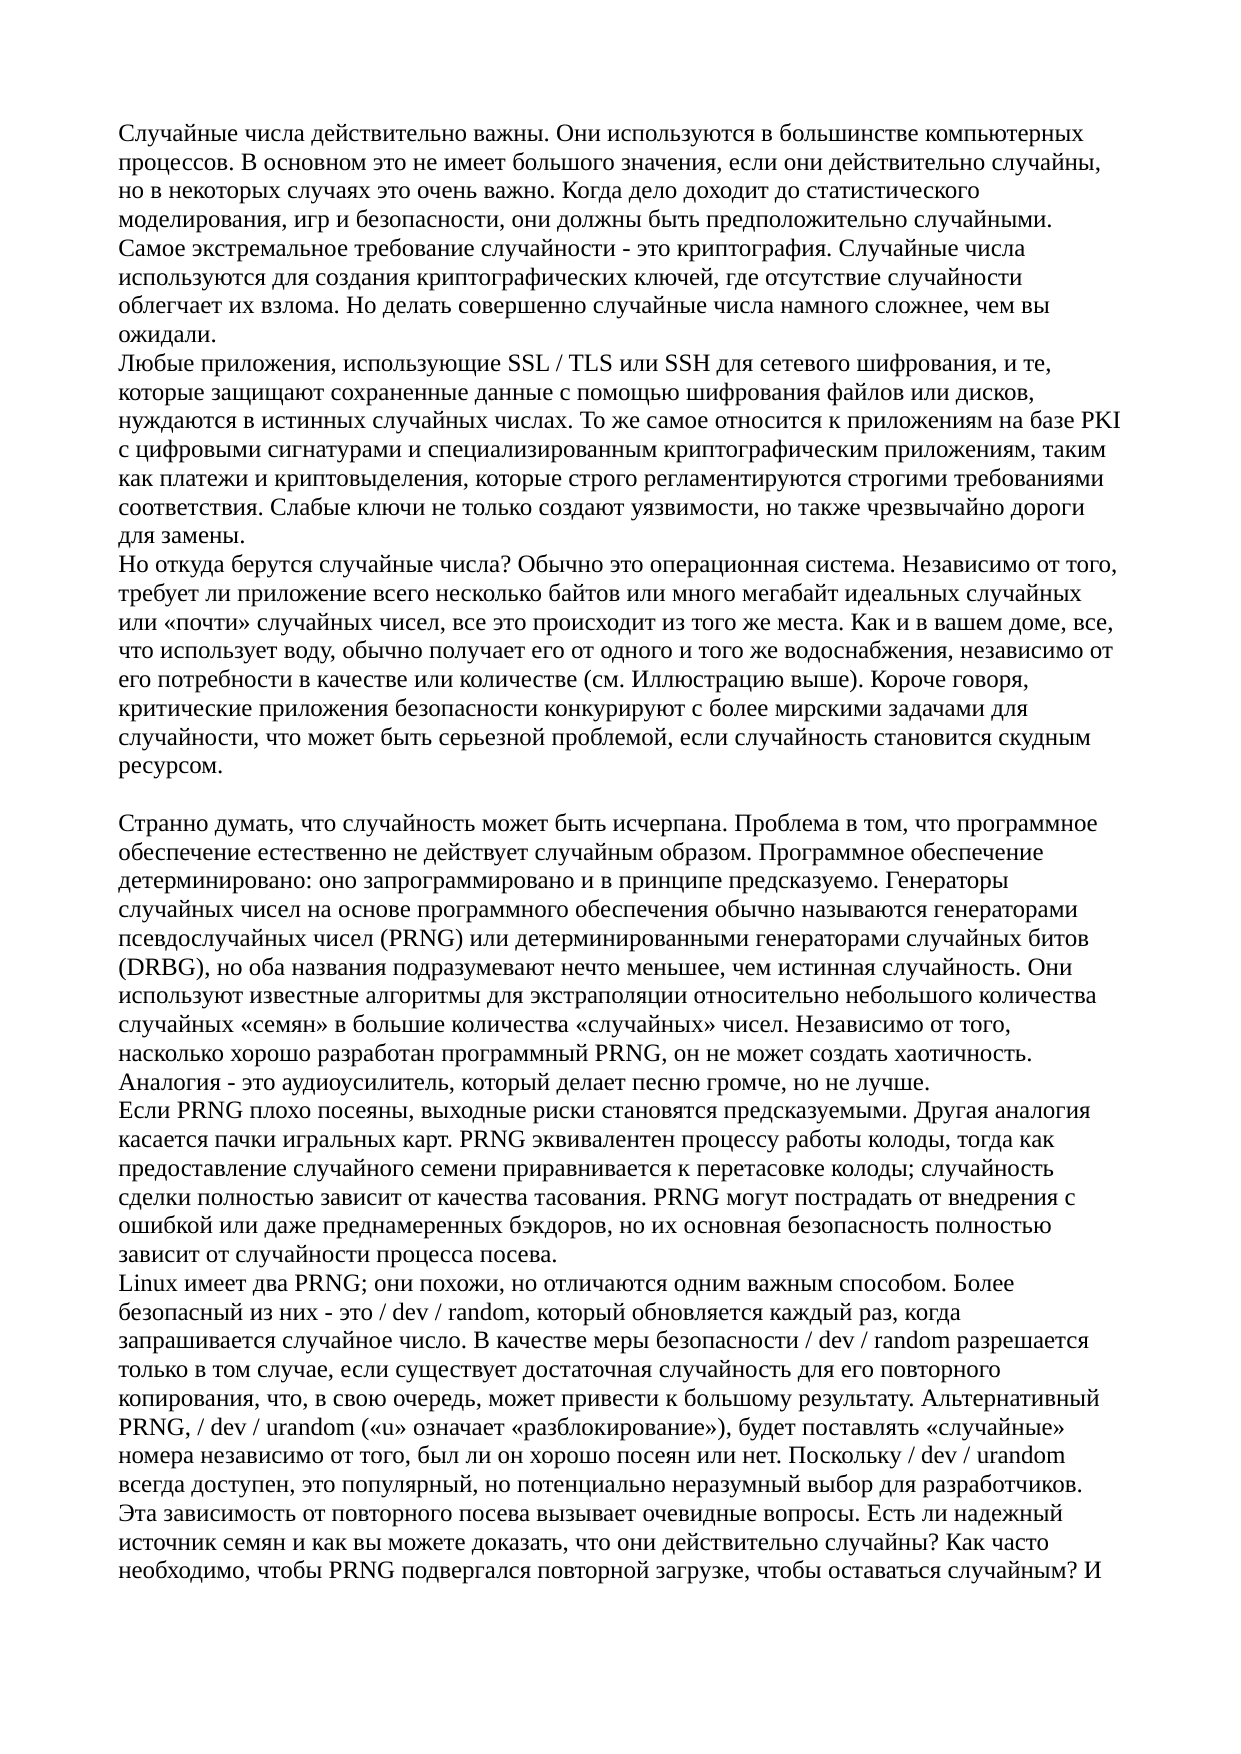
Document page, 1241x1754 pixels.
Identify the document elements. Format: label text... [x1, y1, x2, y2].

text Случайные числа действительно важны. Они используются в большинстве компьютерных процессов. В основном это не имеет большого значения, если они действительно случайны, но в некоторых случаях это очень важно. Когда дело доходит до статистического моделирования, игр и безопасности, они должны быть предположительно случайными. Самое экстремальное требование случайности - это криптография. Случайные числа используются для создания криптографических ключей, где отсутствие случайности облегчает их взлома. Но делать совершенно случайные числа намного сложнее, чем вы ожидали. [118, 118, 1122, 348]
text Linux имеет два PRNG; они похожи, но отличаются одним важным способом. Более безопасный из них - это / dev / random, который обновляется каждый раз, когда запрашивается случайное число. В качестве меры безопасности / dev / random разрешается только в том случае, если существует достаточная случайность для его повторного копирования, что, в свою очередь, может привести к большому результату. Альтернативный PRNG, / dev / urandom («u» означает «разблокирование»), будет поставлять «случайные» номера независимо от того, был ли он хорошо посеян или нет. Поскольку / dev / urandom всегда доступен, это популярный, но потенциально неразумный выбор для разработчиков. [118, 1268, 1122, 1498]
text Но откуда берутся случайные числа? Обычно это операционная система. Независимо от того, требует ли приложение всего несколько байтов или много мегабайт идеальных случайных или «почти» случайных чисел, все это происходит из того же места. Как и в вашем доме, все, что использует воду, обычно получает его от одного и того же водоснабжения, независимо от его потребности в качестве или количестве (см. Иллюстрацию выше). Короче говоря, критические приложения безопасности конкурируют с более мирскими задачами для случайности, что может быть серьезной проблемой, если случайность становится скудным ресурсом. [118, 549, 1122, 779]
text Если PRNG плохо посеяны, выходные риски становятся предсказуемыми. Другая аналогия касается пачки игральных карт. PRNG эквивалентен процессу работы колоды, тогда как предоставление случайного семени приравнивается к перетасовке колоды; случайность сделки полностью зависит от качества тасования. PRNG могут пострадать от внедрения с ошибкой или даже преднамеренных бэкдоров, но их основная безопасность полностью зависит от случайности процесса посева. [118, 1096, 1122, 1268]
text Эта зависимость от повторного посева вызывает очевидные вопросы. Есть ли надежный источник семян и как вы можете доказать, что они действительно случайны? Как часто необходимо, чтобы PRNG подвергался повторной загрузке, чтобы оставаться случайным? И [118, 1498, 1122, 1584]
text Странно думать, что случайность может быть исчерпана. Проблема в том, что программное обеспечение естественно не действует случайным образом. Программное обеспечение детерминировано: оно запрограммировано и в принципе предсказуемо. Генераторы случайных чисел на основе программного обеспечения обычно называются генераторами псевдослучайных чисел (PRNG) или детерминированными генераторами случайных битов (DRBG), но оба названия подразумевают нечто меньшее, чем истинная случайность. Они используют известные алгоритмы для экстраполяции относительно небольшого количества случайных «семян» в большие количества «случайных» чисел. Независимо от того, насколько хорошо разработан программный PRNG, он не может создать хаотичность. Аналогия - это аудиоусилитель, который делает песню громче, но не лучше. [118, 808, 1122, 1096]
text Любые приложения, использующие SSL / TLS или SSH для сетевого шифрования, и те, которые защищают сохраненные данные с помощью шифрования файлов или дисков, нуждаются в истинных случайных числах. То же самое относится к приложениям на базе PKI с цифровыми сигнатурами и специализированным криптографическим приложениям, таким как платежи и криптовыделения, которые строго регламентируются строгими требованиями соответствия. Слабые ключи не только создают уязвимости, но также чрезвычайно дороги для замены. [118, 348, 1122, 549]
